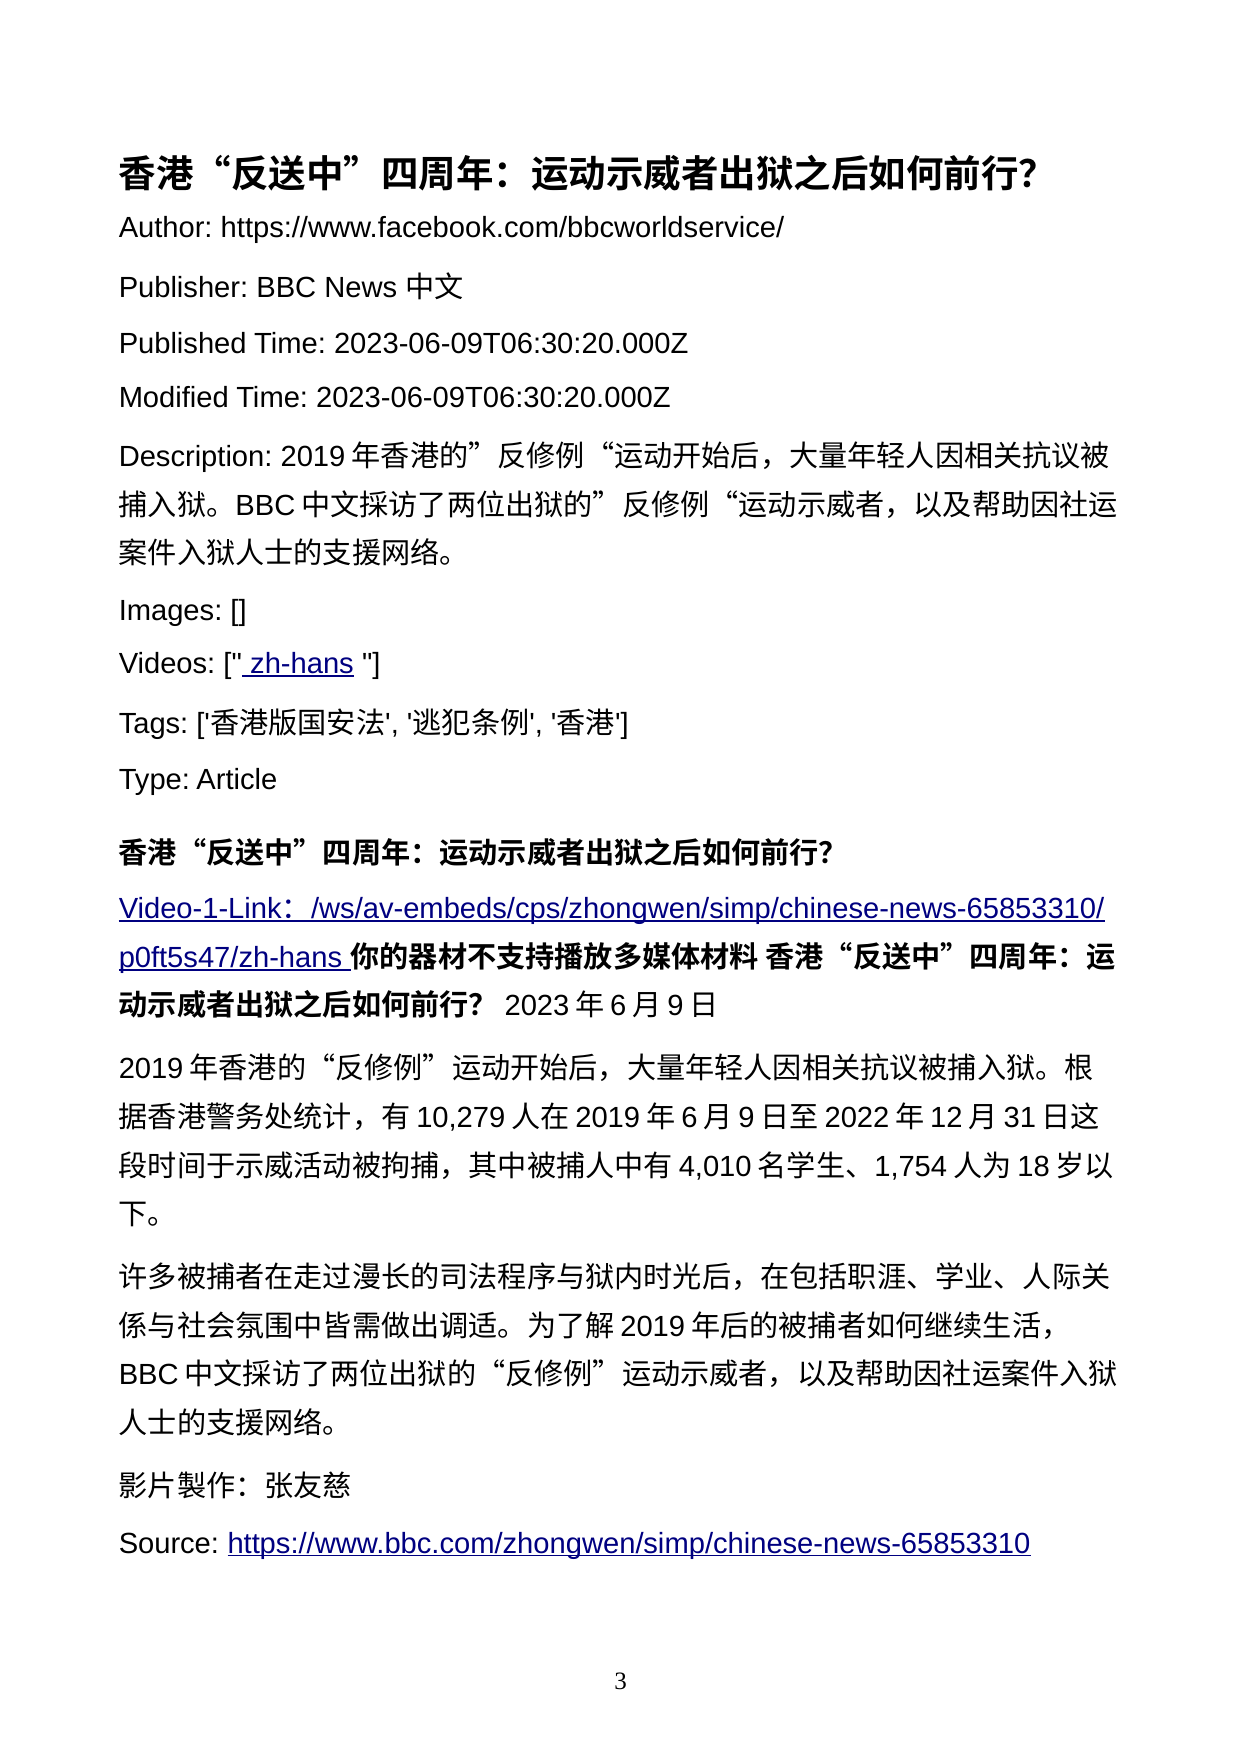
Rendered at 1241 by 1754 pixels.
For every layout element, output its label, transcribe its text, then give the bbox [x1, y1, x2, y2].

text Images: [] [118, 593, 1122, 627]
text Publisher: BBC News 中文 [118, 263, 1122, 306]
text Published Time: 2023-06-09T06:30:20.000Z [118, 327, 1122, 360]
text Source: https://www.bbc.com/zhongwen/simp/chinese-news-65853310 [118, 1526, 1122, 1559]
text Type: Article [118, 762, 1122, 796]
text Tags: ['香港版国安法', '逃犯条例', '香港'] [118, 699, 1122, 742]
text Videos: [" zh-hans "] [118, 646, 1122, 680]
text Modified Time: 2023-06-09T06:30:20.000Z [118, 380, 1122, 413]
text 许多被捕者在走过漫长的司法程序与狱内时光后，在包括职涯、学业、人际关係与社会氛围中皆需做出调适。为了解2019年后的被捕者如何继续生活，BBC中文採访了两位出狱的“反修例”运动示威者，以及帮助因社运案件入狱人士的支援网络。 [118, 1254, 1122, 1442]
text 影片製作：张友慈 [118, 1463, 1122, 1505]
text Author: https://www.facebook.com/bbcworldservice/ [118, 210, 1122, 244]
subtitle 香港“反送中”四周年：运动示威者出狱之后如何前行？ [118, 830, 1122, 872]
text Video-1-Link：/ws/av-embeds/cps/zhongwen/simp/chinese-news-65853310/p0ft5s47/zh-hans 你的器材不支持播放多媒体材料 香港“反送中”四周年：运动示威者出狱之后如何前行？ 2023年6月9日 [118, 885, 1122, 1024]
subtitle 香港“反送中”四周年：运动示威者出狱之后如何前行？ [118, 143, 1122, 198]
text 2019年香港的“反修例”运动开始后，大量年轻人因相关抗议被捕入狱。根据香港警务处统计，有10,279人在2019年6月9日至2022年12月31日这段时间于示威活动被拘捕，其中被捕人中有4,010名学生、1,754人为18岁以下。 [118, 1045, 1122, 1233]
text Description: 2019年香港的”反修例“运动开始后，大量年轻人因相关抗议被捕入狱。BBC中文採访了两位出狱的”反修例“运动示威者，以及帮助因社运案件入狱人士的支援网络。 [118, 433, 1122, 572]
